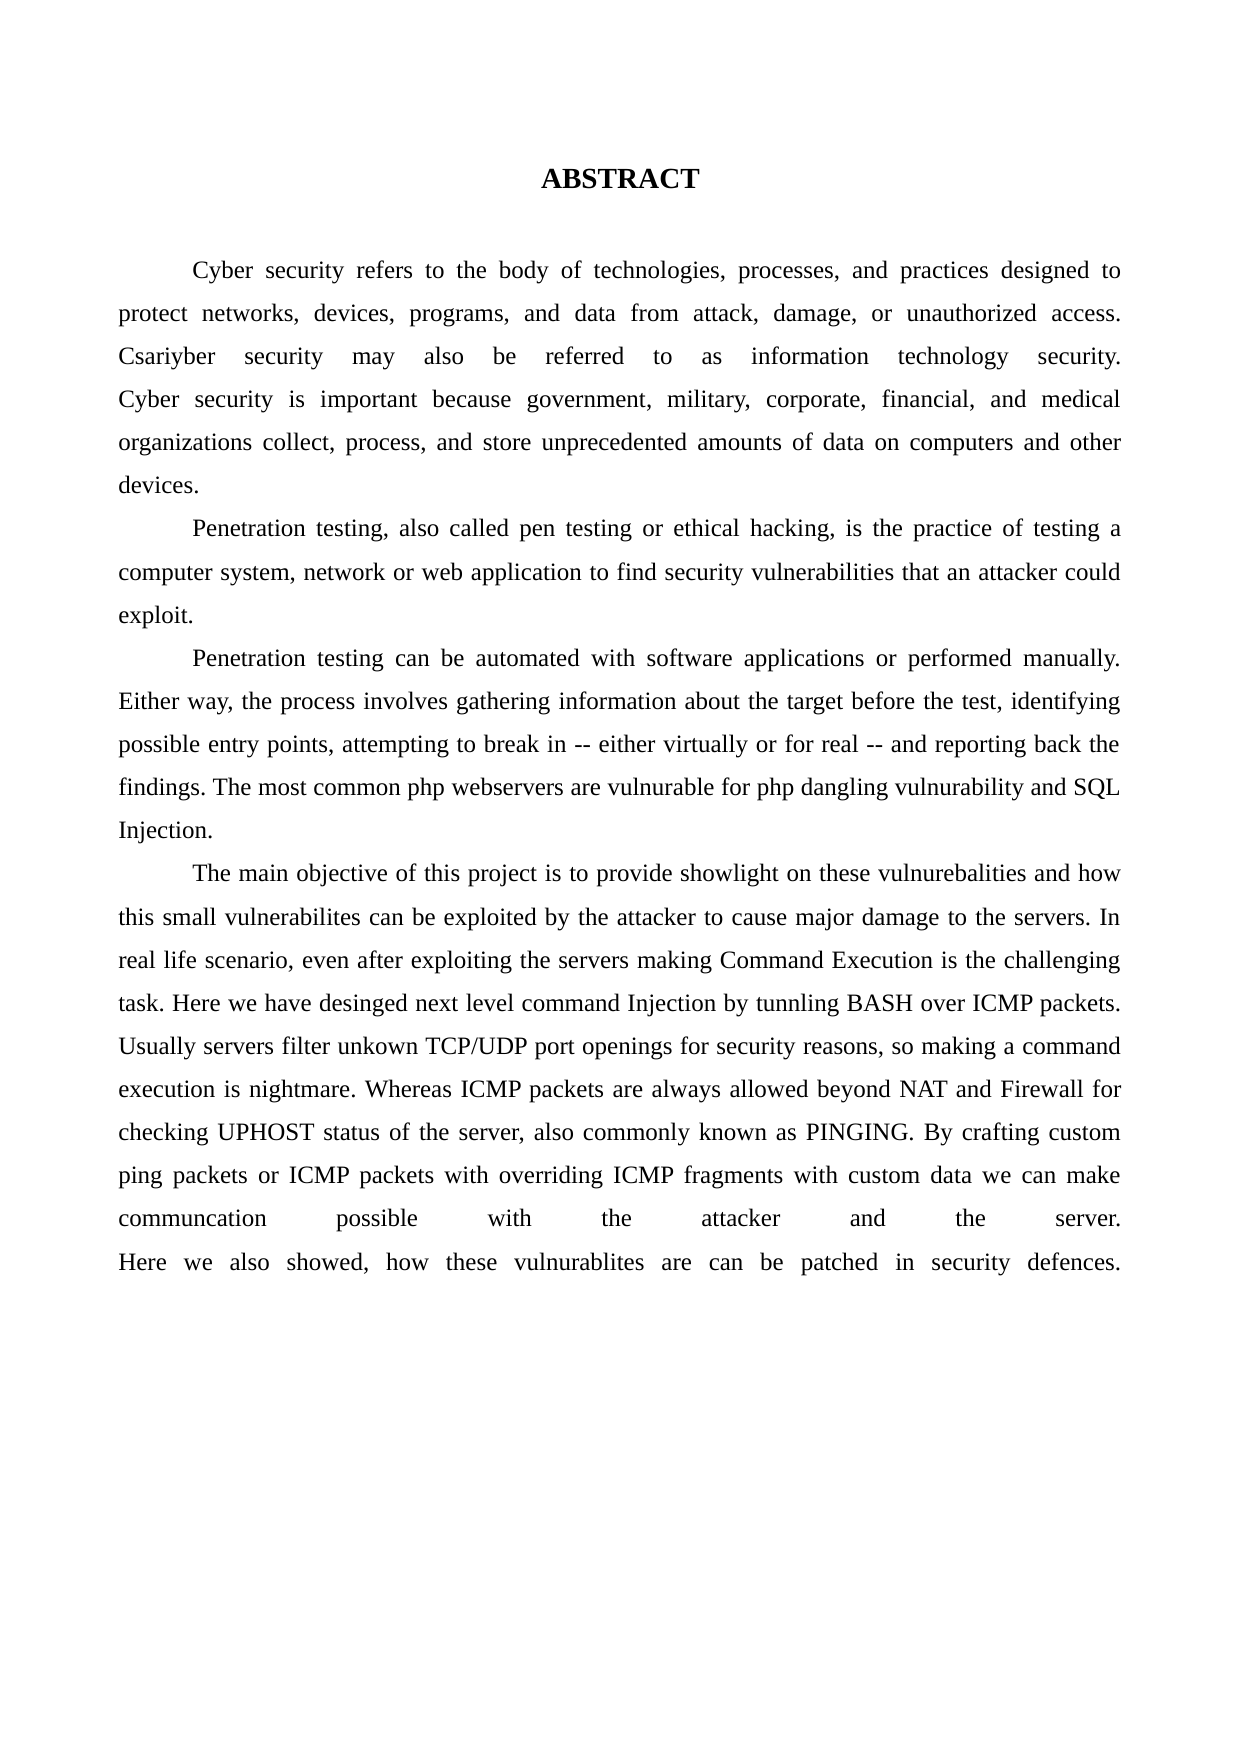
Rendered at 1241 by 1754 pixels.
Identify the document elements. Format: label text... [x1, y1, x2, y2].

text ABSTRACT [118, 161, 1122, 195]
text Cyber security refers to the body of technologies, processes, and practices designed to protect networks, devices, programs, and data from attack, damage, or unauthorized access. Csariyber security may also be referred to as information technology security. Cyber security is important because government, military, corporate, financial, and medical organizations collect, process, and store unprecedented amounts of data on computers and other devices. Penetration testing, also called pen testing or ethical hacking, is the practice of testing a computer system, network or web application to find security vulnerabilities that an attacker could exploit. Penetration testing can be automated with software applications or performed manually. Either way, the process involves gathering information about the target before the test, identifying possible entry points, attempting to break in -- either virtually or for real -- and reporting back the findings. The most common php webservers are vulnurable for php dangling vulnurability and SQL Injection. The main objective of this project is to provide showlight on these vulnurebalities and how this small vulnerabilites can be exploited by the attacker to cause major damage to the servers. In real life scenario, even after exploiting the servers making Command Execution is the challenging task. Here we have desinged next level command Injection by tunnling BASH over ICMP packets. Usually servers filter unkown TCP/UDP port openings for security reasons, so making a command execution is nightmare. Whereas ICMP packets are always allowed beyond NAT and Firewall for checking UPHOST status of the server, also commonly known as PINGING. By crafting custom ping packets or ICMP packets with overriding ICMP fragments with custom data we can make communcation possible with the attacker and the server. Here we also showed, how these vulnurablites are can be patched in security defences. [118, 212, 1122, 1491]
